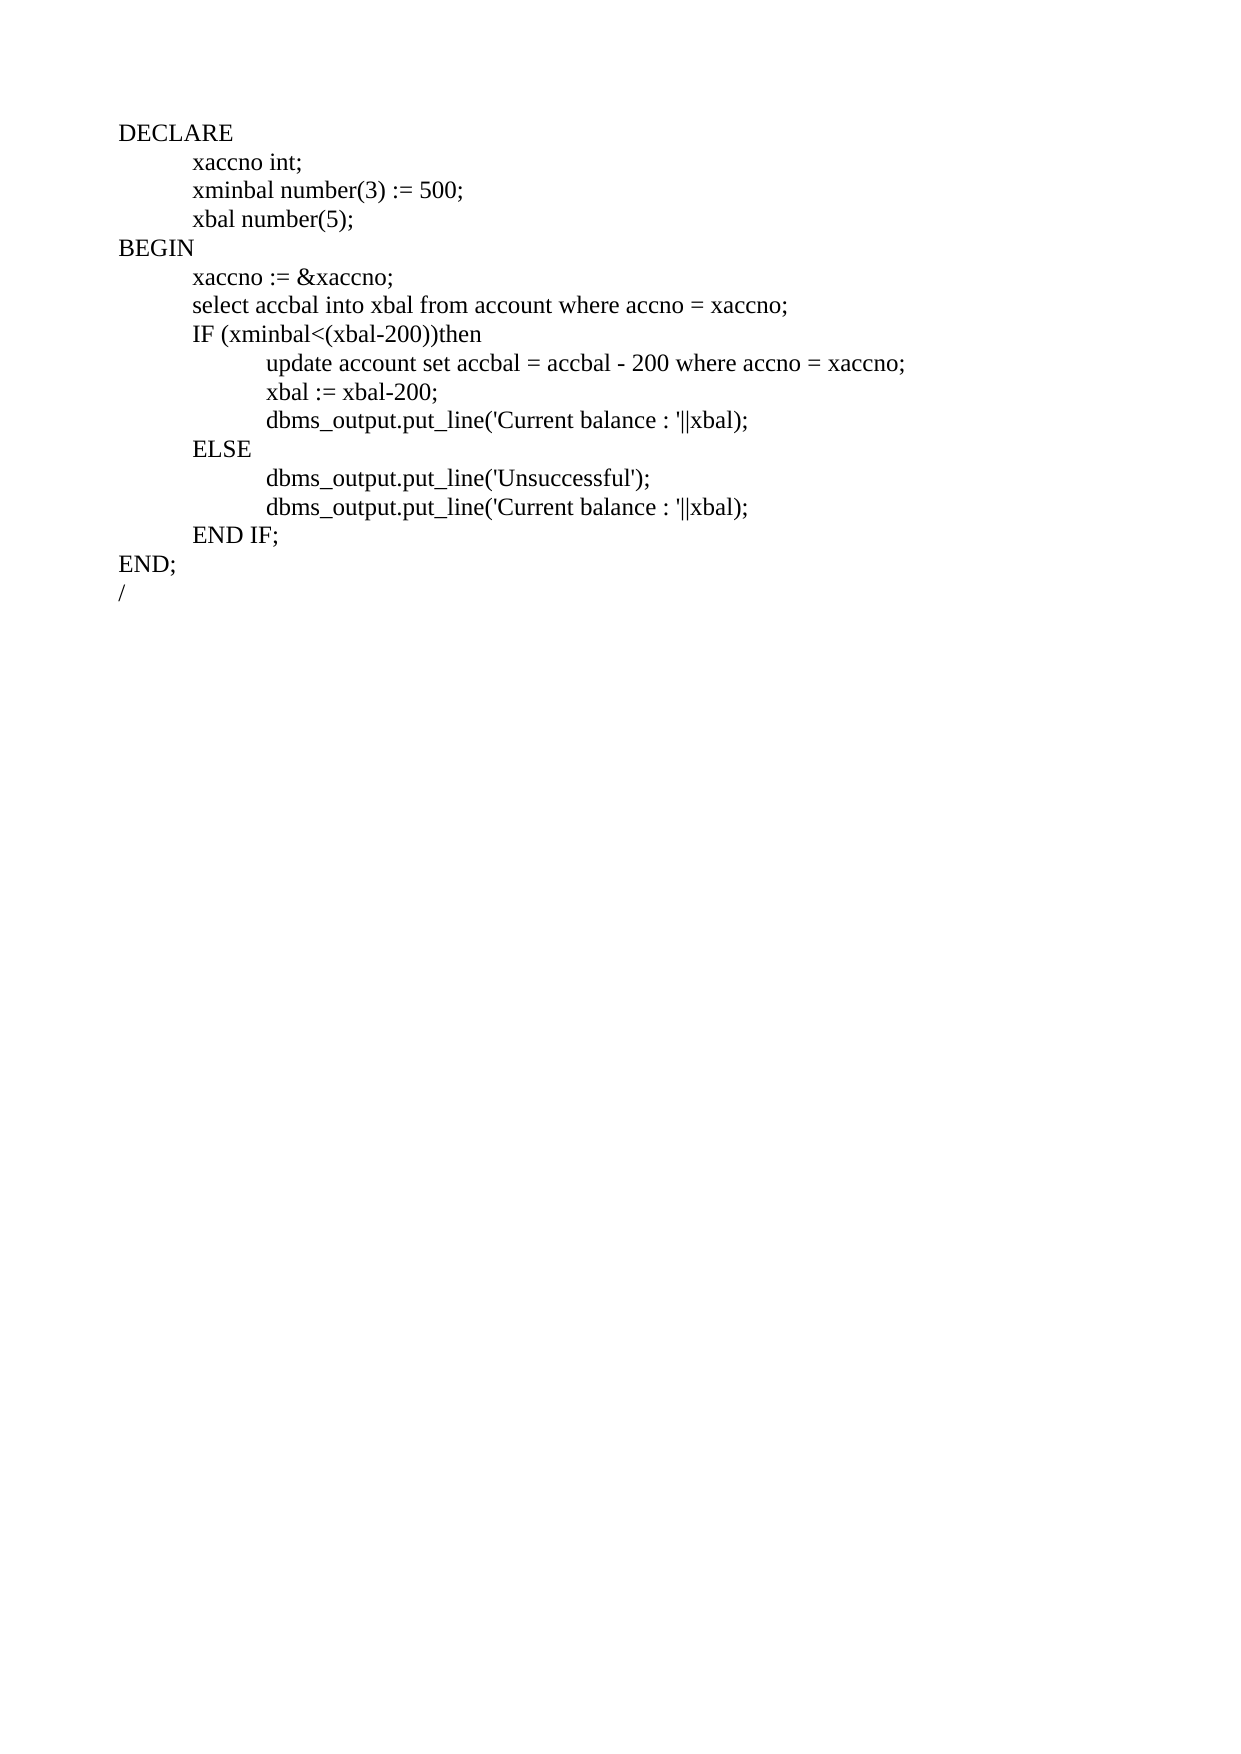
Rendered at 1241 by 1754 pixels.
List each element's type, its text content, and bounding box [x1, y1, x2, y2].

text DECLARE [118, 118, 1122, 147]
text xminbal number(3) := 500; [118, 176, 1122, 204]
text update account set accbal = accbal - 200 where accno = xaccno; [118, 348, 1122, 377]
text ELSE [118, 434, 1122, 463]
text IF (xminbal<(xbal-200))then [118, 319, 1122, 348]
text xbal number(5); [118, 204, 1122, 233]
text xaccno := &xaccno; [118, 262, 1122, 291]
text select accbal into xbal from account where accno = xaccno; [118, 291, 1122, 319]
text / [118, 578, 1122, 607]
text BEGIN [118, 233, 1122, 262]
text dbms_output.put_line('Current balance : '||xbal); [118, 406, 1122, 434]
text dbms_output.put_line('Unsuccessful'); [118, 463, 1122, 492]
text xbal := xbal-200; [118, 377, 1122, 406]
text xaccno int; [118, 147, 1122, 176]
text END IF; [118, 521, 1122, 549]
text dbms_output.put_line('Current balance : '||xbal); [118, 492, 1122, 521]
text END; [118, 549, 1122, 578]
